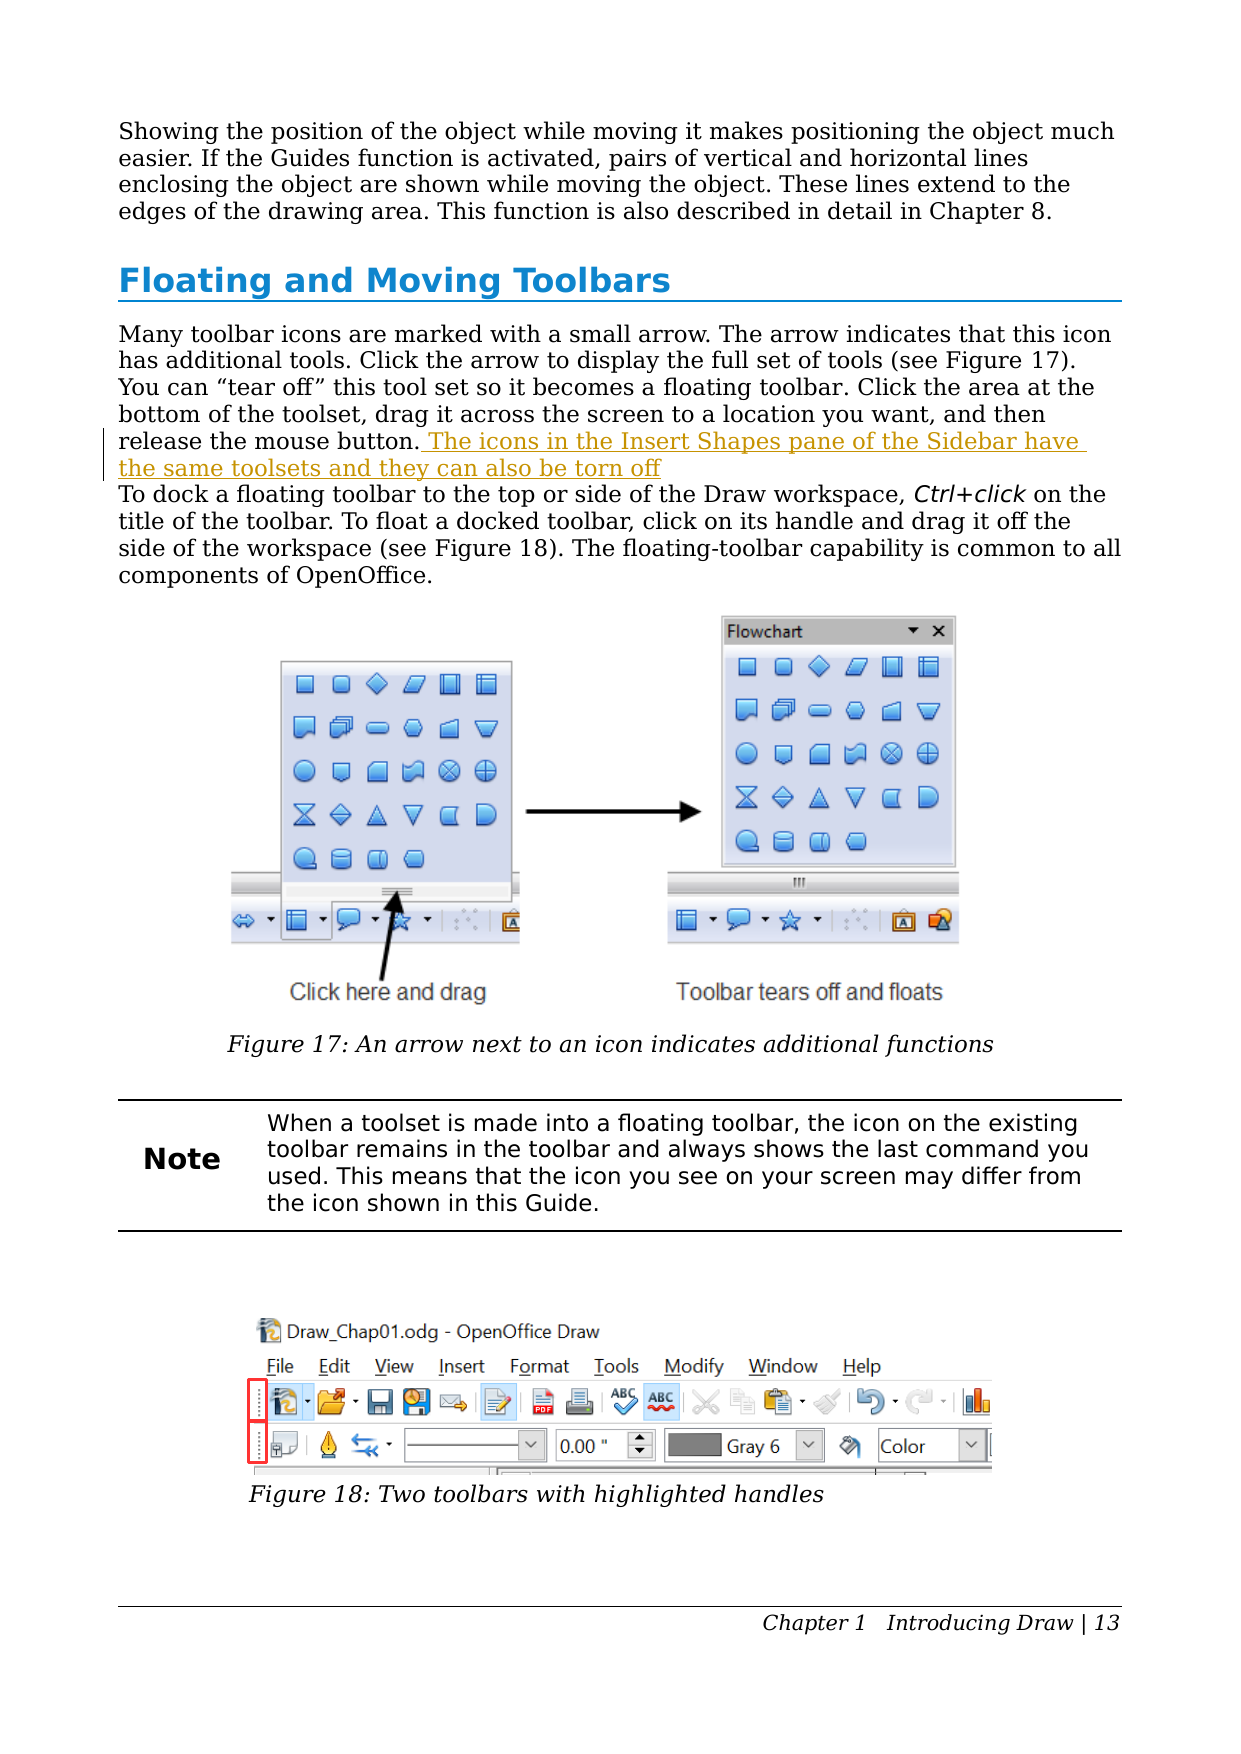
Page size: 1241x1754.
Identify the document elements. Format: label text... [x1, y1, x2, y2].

picture [227, 613, 962, 1025]
text Many toolbar icons are marked with a small arrow. The arrow indicates that this icon has additional tools. Click the arrow to display the full set of tools (see Figure 17). You can “tear off” this tool set so it becomes a floating toolbar. Click the area at the bottom of the toolset, drag it across the screen to a location you want, and then release the mouse button. The icons in the Insert Shapes pane of the Sidebar have the same toolsets and they can also be torn off [118, 321, 1122, 481]
text Figure 17: An arrow next to an icon indicates additional functions [227, 1031, 1013, 1058]
text Showing the position of the object while moving it makes positioning the object much easier. If the Guides function is activated, pairs of vertical and horizontal lines enclosing the object are shown while moving the object. These lines extend to the edges of the drawing area. This function is also described in detail in Chapter 8. [118, 118, 1122, 225]
subtitle Floating and Moving Toolbars [118, 261, 1122, 300]
picture [254, 1381, 265, 1419]
table_header When a toolset is made into a floating toolbar, the icon on the existing toolbar remains in the toolbar and always shows the last command you used. This means that the icon you see on your screen may differ from the icon shown in this Guide. [246, 1101, 1122, 1230]
text Figure 18: Two toolbars with highlighted handles [249, 1481, 991, 1508]
picture [254, 1313, 992, 1475]
picture [254, 1423, 265, 1461]
table_header Note [118, 1101, 246, 1230]
text To dock a floating toolbar to the top or side of the Draw workspace, Ctrl+click on the title of the toolbar. To float a docked toolbar, click on its handle and drag it off the side of the workspace (see Figure 18). The floating-toolbar capability is common to all components of OpenOffice. [118, 481, 1122, 588]
